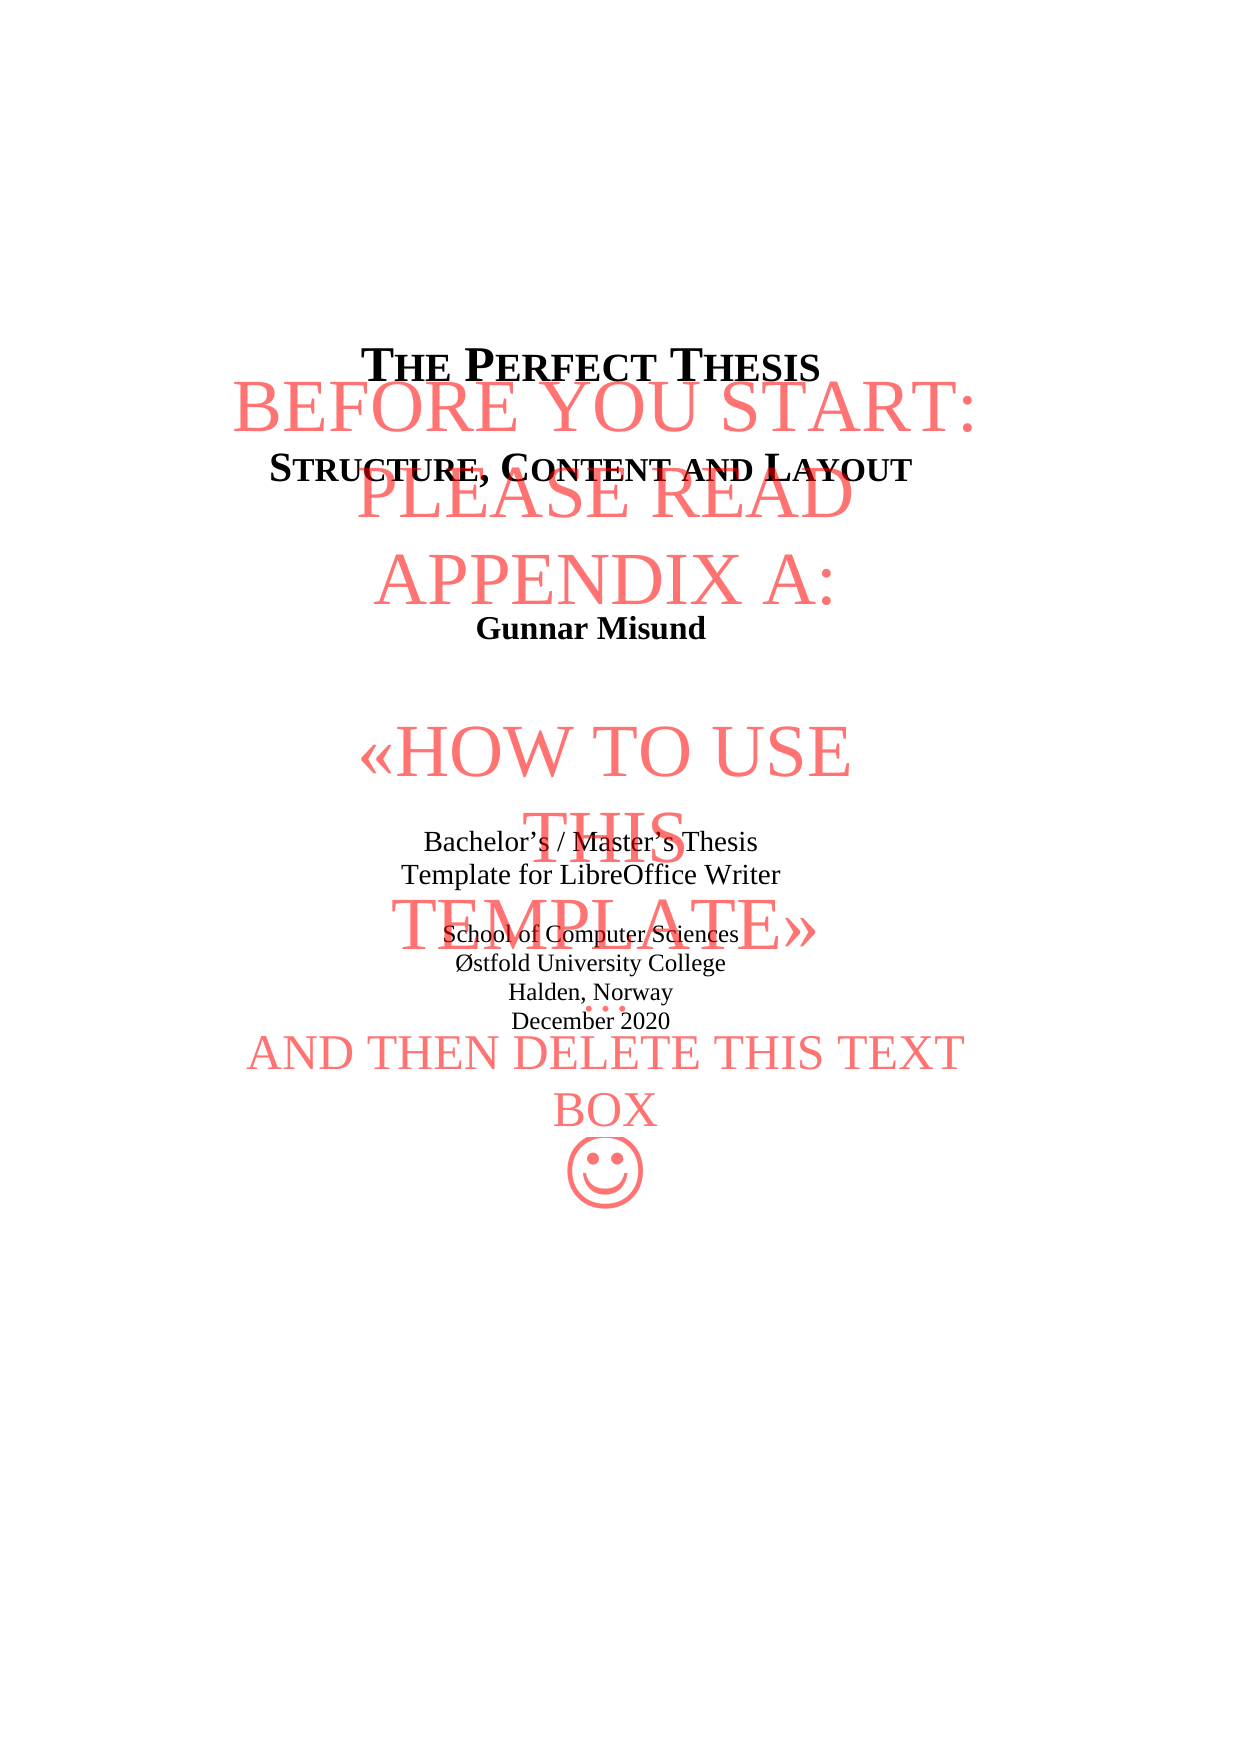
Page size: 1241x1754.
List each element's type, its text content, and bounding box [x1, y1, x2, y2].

subtitle Structure, Content and Layout [148, 442, 227, 490]
text December 2020 [981, 1006, 1033, 1034]
text Bachelor’s / Master’s Thesis [981, 824, 1033, 857]
text Bachelor’s / Master’s Thesis [148, 824, 227, 857]
text Halden, Norway [981, 977, 1033, 1006]
text Østfold University College [148, 948, 227, 977]
text APPENDIX A: [227, 534, 981, 620]
text … [227, 965, 981, 1023]
text BEFORE YOU START: [227, 361, 981, 448]
title The Perfect Thesis [148, 335, 1033, 392]
text December 2020 [148, 1006, 227, 1034]
text School of Computer Sciences [981, 919, 1033, 948]
text THIS [227, 793, 981, 879]
text Template for LibreOffice Writer [981, 857, 1033, 891]
text Template for LibreOffice Writer [148, 857, 227, 891]
text «HOW TO USE [227, 706, 981, 793]
text School of Computer Sciences [148, 919, 227, 948]
text Halden, Norway [148, 977, 227, 1006]
subtitle Structure, Content and Layout [981, 442, 1033, 490]
text Østfold University College [981, 948, 1033, 977]
text AND THEN DELETE THIS TEXT BOX [227, 1023, 981, 1138]
text TEMPLATE» [227, 879, 981, 965]
text Gunnar Misund [148, 608, 1033, 647]
text PLEASE READ [227, 448, 981, 534]
text  [227, 1138, 981, 1229]
